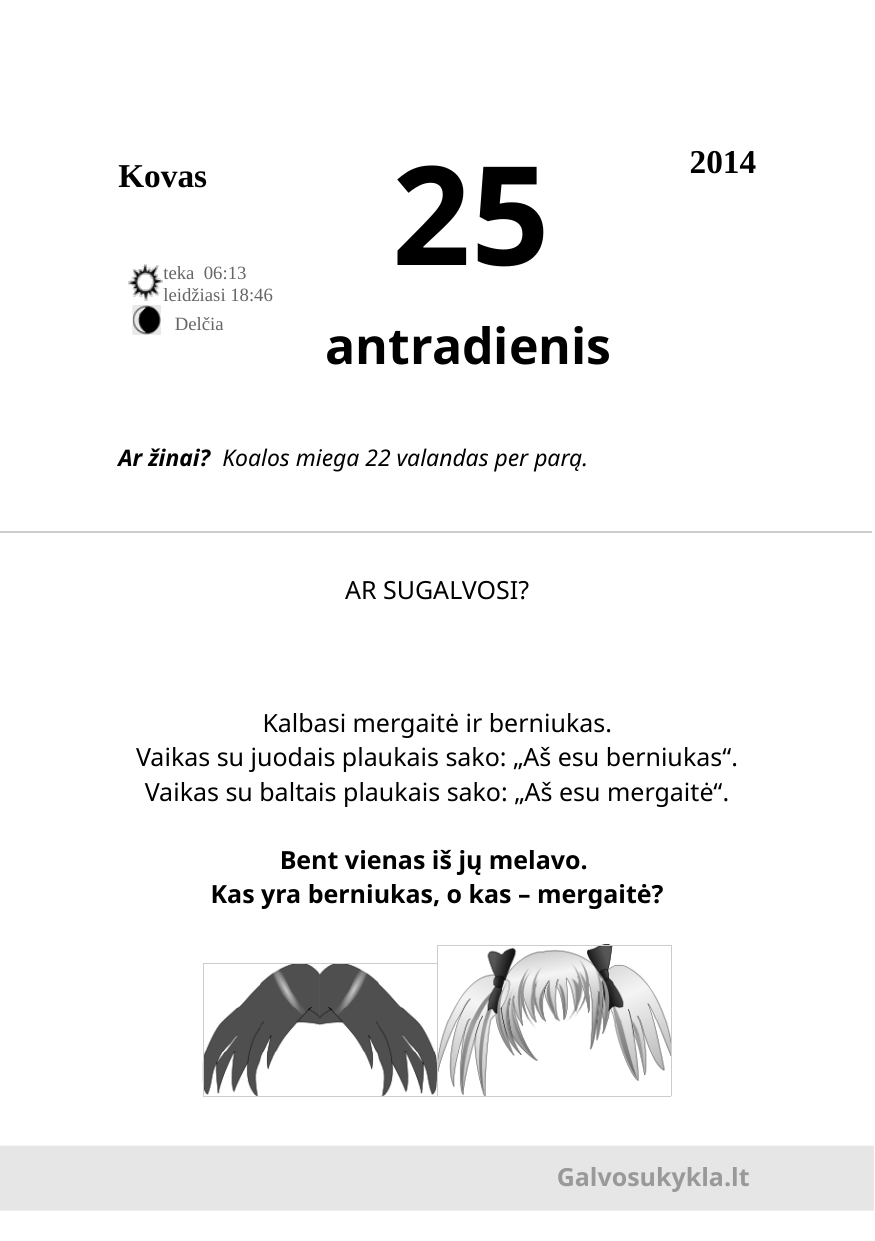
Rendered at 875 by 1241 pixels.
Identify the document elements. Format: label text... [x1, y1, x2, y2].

picture [438, 946, 671, 1096]
text Vaikas su juodais plaukais sako: „Aš esu berniukas“. [118, 740, 756, 774]
text Kalbasi mergaitė ir berniukas. [118, 706, 756, 740]
text Vaikas su baltais plaukais sako: „Aš esu mergaitė“. [118, 774, 756, 808]
text AR SUGALVOSI? [118, 573, 756, 607]
text Bent vienas iš jų melavo. [118, 842, 756, 876]
table_header 2014 [638, 118, 756, 379]
text Kas yra berniukas, o kas – mergaitė? [118, 876, 756, 910]
text Ar žinai? Koalos miega 22 valandas per parą. [118, 442, 756, 473]
table_header Kovas teka 06:13 leidžiasi 18:46 Delčia [118, 118, 298, 379]
table_header 25 antradienis [299, 118, 638, 379]
